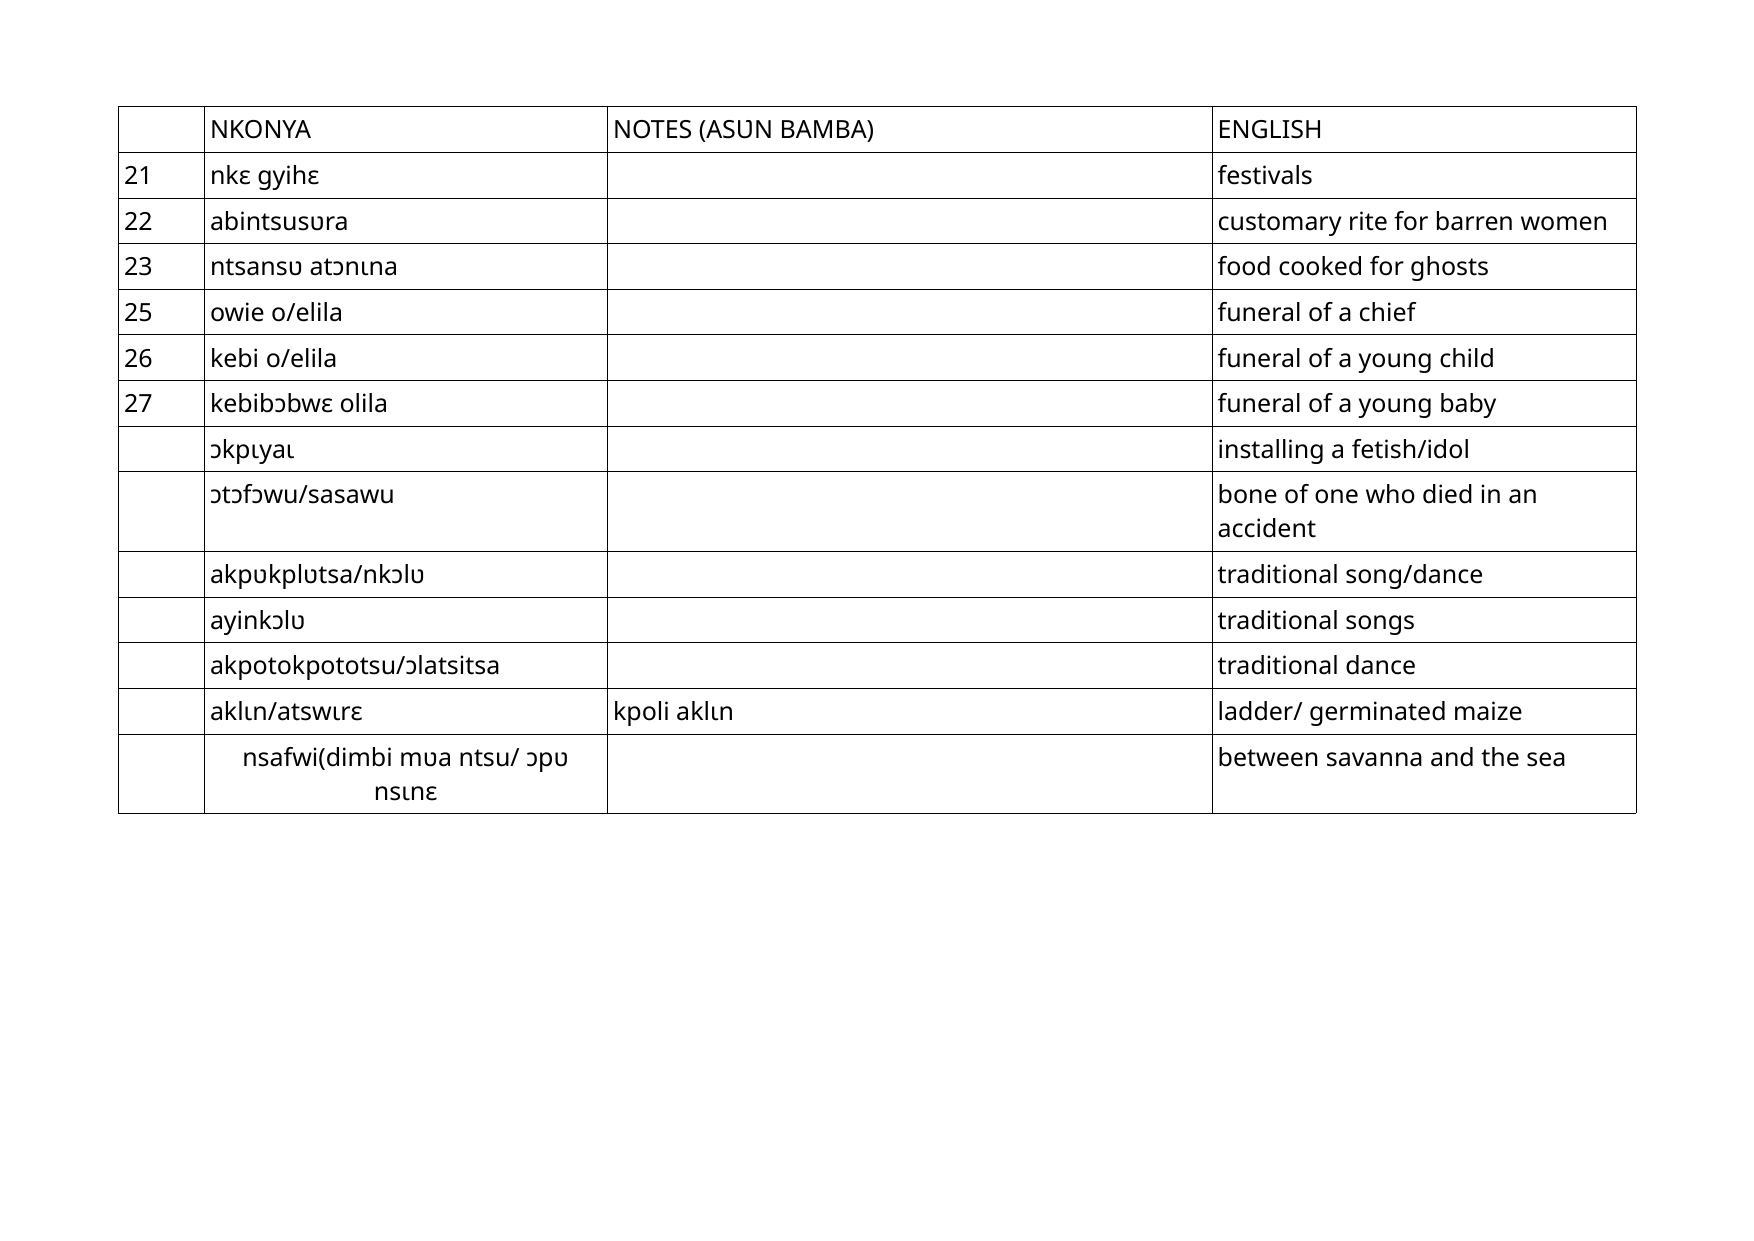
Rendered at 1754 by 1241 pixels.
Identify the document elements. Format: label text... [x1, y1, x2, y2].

table_cell funeral of a young child [1213, 335, 1636, 380]
table_cell akpʋkplʋtsa/nkɔlʋ [205, 552, 607, 597]
table_cell [608, 199, 1212, 243]
table_cell [119, 689, 204, 733]
table_cell [119, 643, 204, 688]
table_cell kebi o/elila [205, 335, 607, 380]
table_cell [608, 598, 1212, 642]
table_cell traditional songs [1213, 598, 1636, 642]
table_cell [119, 598, 204, 642]
table_cell [608, 735, 1212, 813]
table_cell [119, 552, 204, 597]
table_cell food cooked for ghosts [1213, 244, 1636, 289]
table_header NKONYA [205, 107, 607, 152]
table_cell festivals [1213, 153, 1636, 197]
table_cell 23 [119, 244, 204, 289]
table_cell 22 [119, 199, 204, 243]
table_cell ladder/ germinated maize [1213, 689, 1636, 733]
table_cell [119, 735, 204, 813]
table_cell [608, 643, 1212, 688]
table_cell aklɩn/atswɩrɛ [205, 689, 607, 733]
table_cell nkɛ gyihɛ [205, 153, 607, 197]
table_cell akpotokpototsu/ɔlatsitsa [205, 643, 607, 688]
table_cell nsafwi(dimbi mʋa ntsu/ ɔpʋ nsɩnɛ [205, 735, 607, 813]
table_cell 27 [119, 381, 204, 426]
table_cell [608, 472, 1212, 551]
table_cell kpoli aklɩn [608, 689, 1212, 733]
table_cell owie o/elila [205, 290, 607, 334]
table_cell [608, 335, 1212, 380]
table_cell customary rite for barren women [1213, 199, 1636, 243]
table_cell traditional dance [1213, 643, 1636, 688]
table_cell funeral of a chief [1213, 290, 1636, 334]
table_cell [608, 153, 1212, 197]
table_cell traditional song/dance [1213, 552, 1636, 597]
table_cell ayinkɔlʋ [205, 598, 607, 642]
table_cell [608, 290, 1212, 334]
table_cell abintsusʋra [205, 199, 607, 243]
table_cell 25 [119, 290, 204, 334]
table_cell kebibɔbwɛ olila [205, 381, 607, 426]
table_cell 26 [119, 335, 204, 380]
table_cell installing a fetish/idol [1213, 427, 1636, 471]
table_header [119, 107, 204, 152]
table_cell between savanna and the sea [1213, 735, 1636, 813]
table_cell [608, 244, 1212, 289]
table_cell [119, 427, 204, 471]
table_cell ntsansʋ atɔnɩna [205, 244, 607, 289]
table_cell ɔkpɩyaɩ [205, 427, 607, 471]
table_cell [608, 381, 1212, 426]
table_cell 21 [119, 153, 204, 197]
table_cell [119, 472, 204, 551]
table_cell funeral of a young baby [1213, 381, 1636, 426]
table_header NOTES (ASƲN BAMBA) [608, 107, 1212, 152]
table_header ENGLISH [1213, 107, 1636, 152]
table_cell [608, 427, 1212, 471]
table_cell ɔtɔfɔwu/sasawu [205, 472, 607, 551]
table_cell bone of one who died in an accident [1213, 472, 1636, 551]
table_cell [608, 552, 1212, 597]
